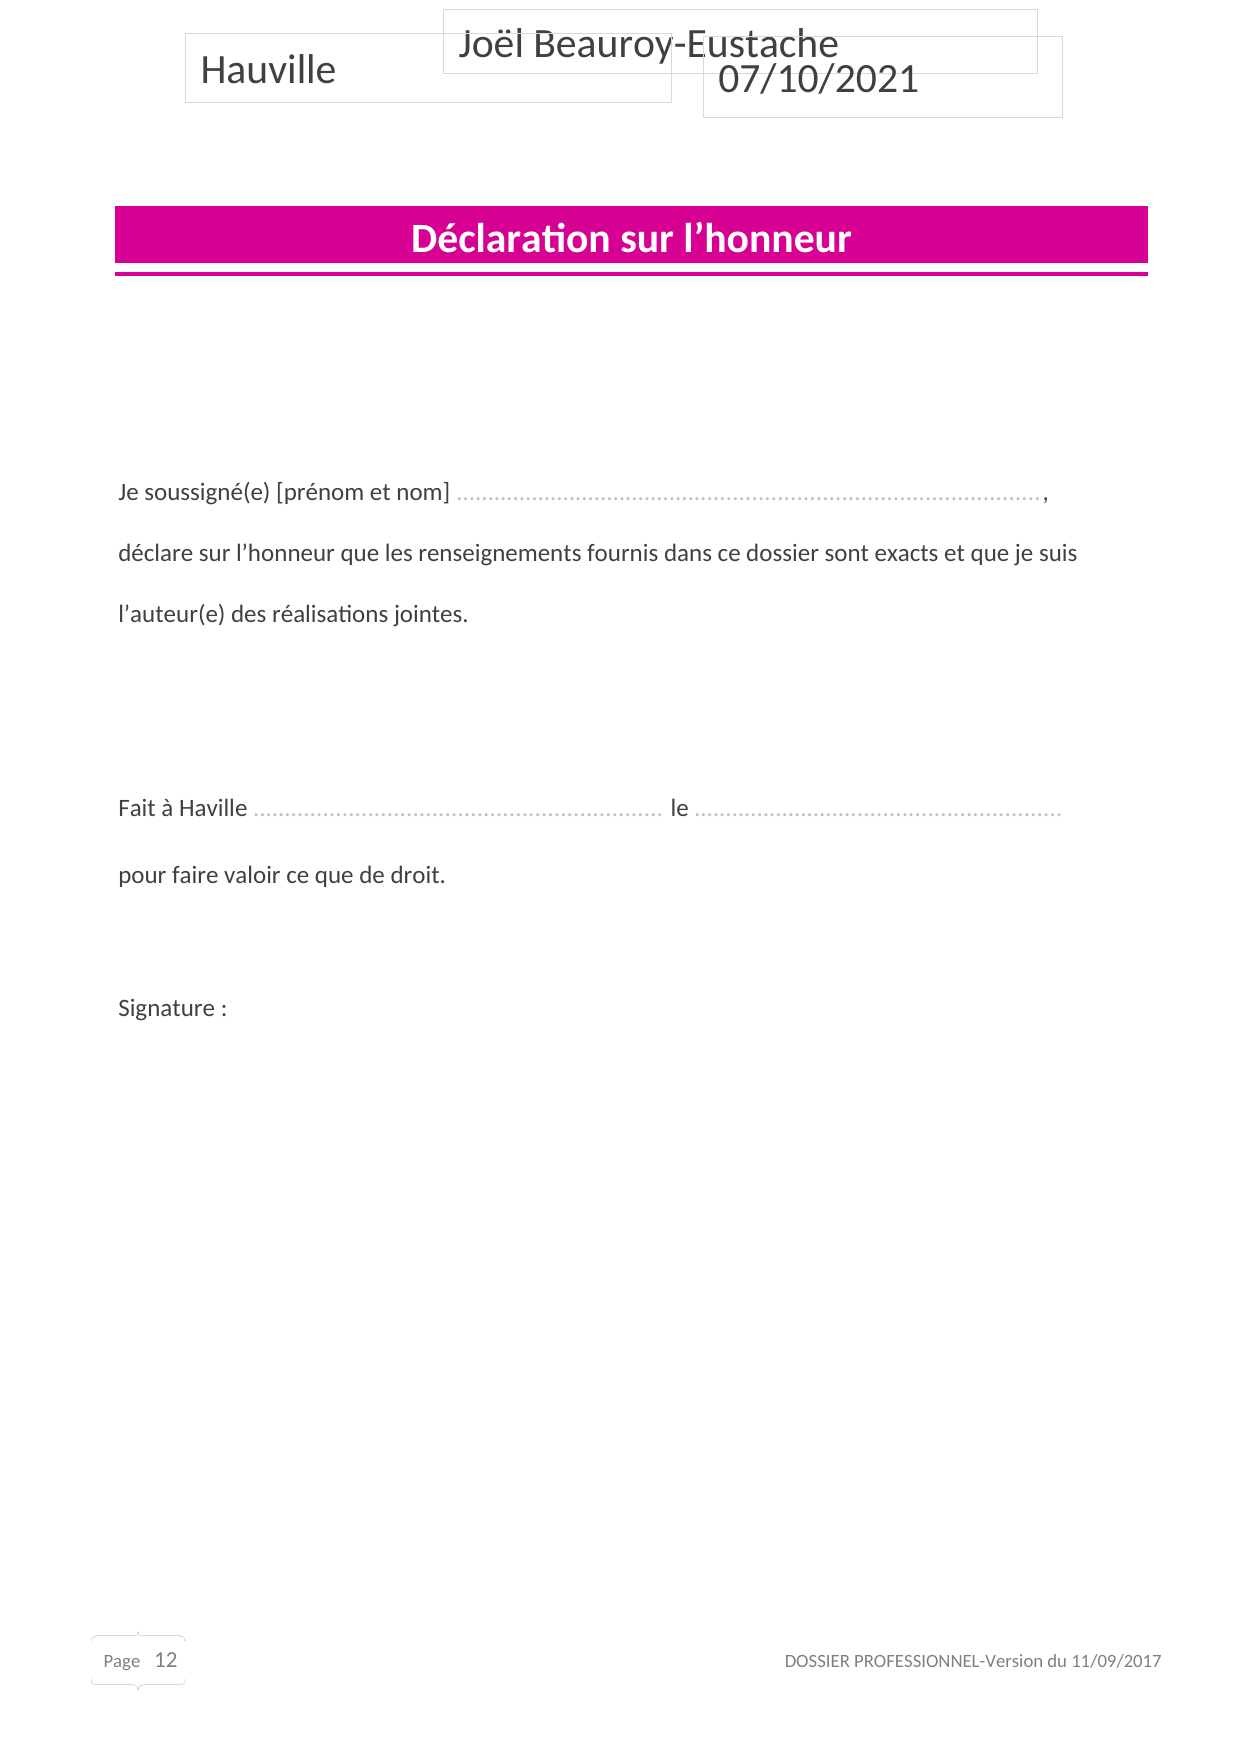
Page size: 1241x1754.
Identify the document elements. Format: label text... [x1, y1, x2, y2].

table_cell [115, 263, 1148, 271]
text Signature : [118, 992, 1122, 1023]
text Fait à Haville le [118, 793, 1122, 823]
table_cell [115, 276, 1148, 330]
text pour faire valoir ce que de droit. [118, 859, 1122, 890]
text déclare sur l’honneur que les renseignements fournis dans ce dossier sont exacts et que je suis l’auteur(e) des réalisations jointes. [118, 537, 1122, 629]
text Je soussigné(e) [prénom et nom] , [118, 476, 1122, 507]
text Joël Beauroy-Eustache [469, 34, 517, 43]
text 07/10/2021 [718, 52, 1047, 102]
text Joël Beauroy-Eustache [550, 34, 671, 66]
table_header Déclaration sur l’honneur [115, 206, 1148, 263]
text Joël Beauroy-Eustache [823, 37, 1022, 52]
text Joël Beauroy-Eustache [458, 17, 1022, 66]
text Hauville [200, 43, 656, 93]
